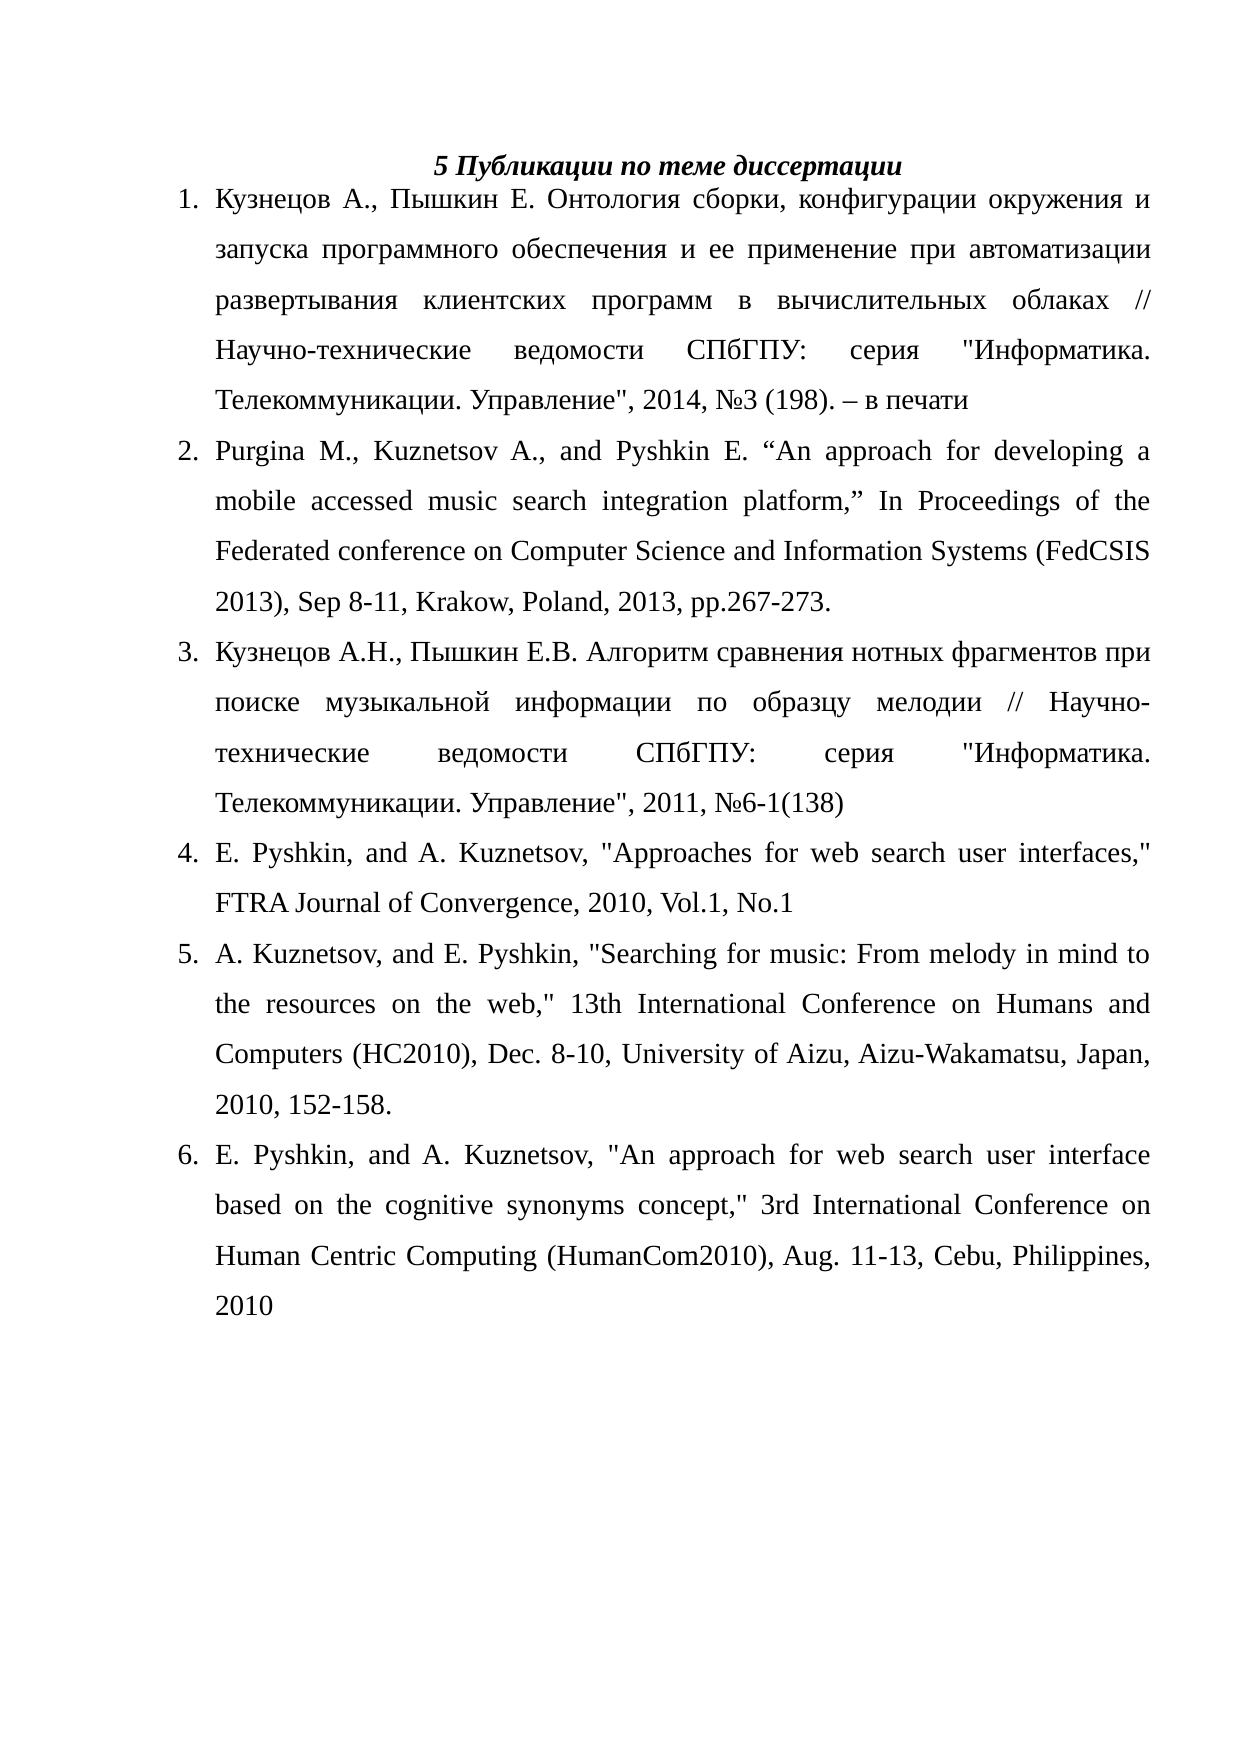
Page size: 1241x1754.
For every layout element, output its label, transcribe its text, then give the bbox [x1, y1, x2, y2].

list E. Pyshkin, and A. Kuznetsov, "Approaches for web search user interfaces," FTRA Journal of Convergence, 2010, Vol.1, No.1 [177, 835, 1152, 919]
list Purgina M., Kuznetsov A., and Pyshkin E. “An approach for developing a mobile accessed music search integration platform,” In Proceedings of the Federated conference on Computer Science and Information Systems (FedCSIS 2013), Sep 8-11, Krakow, Poland, 2013, pp.267-273. [177, 433, 1152, 617]
list E. Pyshkin, and A. Kuznetsov, "An approach for web search user interface based on the cognitive synonyms concept," 3rd International Conference on Human Centric Computing (HumanCom2010), Aug. 11-13, Cebu, Philippines, 2010 [177, 1137, 1152, 1322]
list Кузнецов А.Н., Пышкин Е.В. Алгоритм сравнения нотных фрагментов при поиске музыкальной информации по образцу мелодии // Научно-технические ведомости СПбГПУ: серия "Информатика. Телекоммуникации. Управление", 2011, №6-1(138) [177, 634, 1152, 818]
subtitle Публикации по теме диссертации [177, 148, 1152, 181]
list Кузнецов А., Пышкин Е. Онтология сборки, конфигурации окружения и запуска программного обеспечения и ее применение при автоматизации развертывания клиентских программ в вычислительных облаках // Научно-технические ведомости СПбГПУ: серия "Информатика. Телекоммуникации. Управление", 2014, №3 (198). – в печати [177, 181, 1152, 416]
list A. Kuznetsov, and E. Pyshkin, "Searching for music: From melody in mind to the resources on the web," 13th International Conference on Humans and Computers (HC2010), Dec. 8-10, University of Aizu, Aizu-Wakamatsu, Japan, 2010, 152-158. [177, 936, 1152, 1120]
